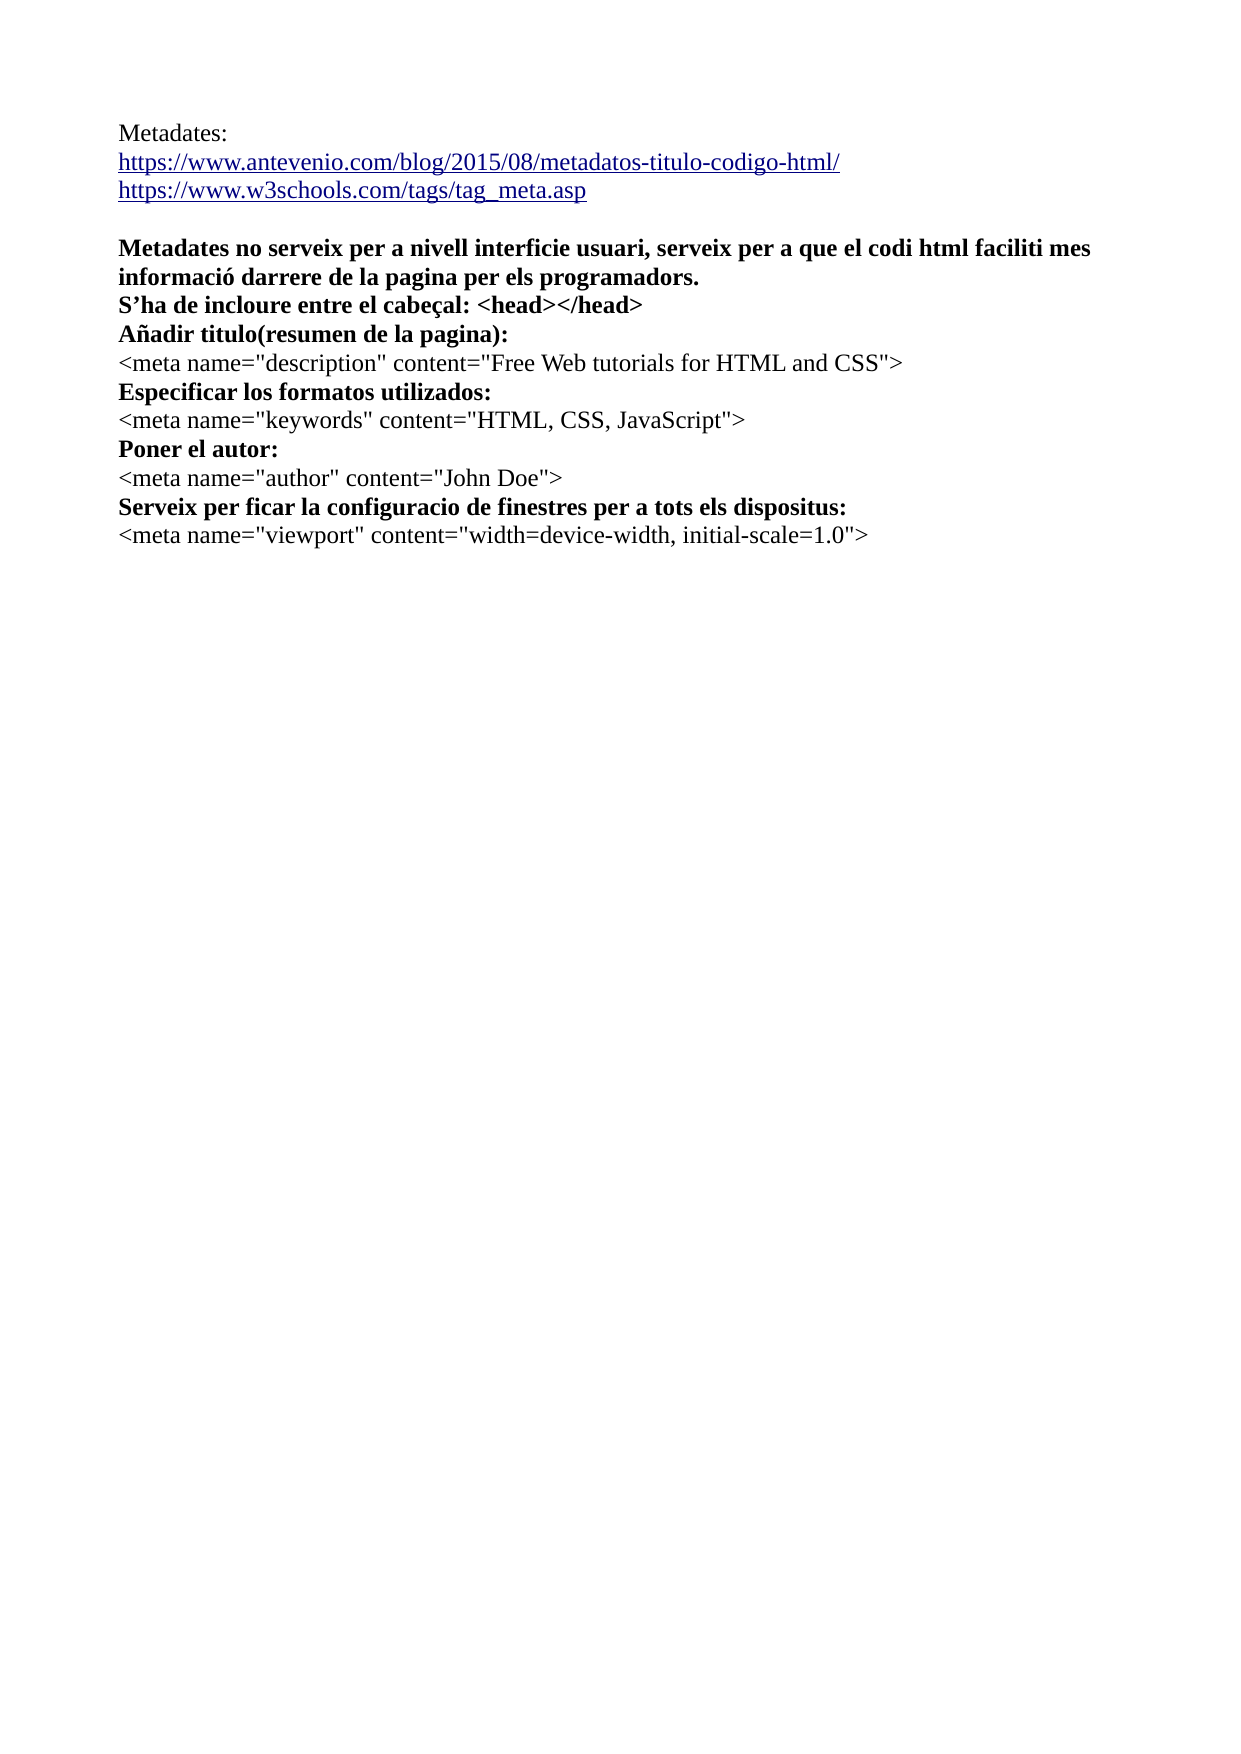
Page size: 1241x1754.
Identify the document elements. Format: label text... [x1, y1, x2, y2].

text <meta name="description" content="Free Web tutorials for HTML and CSS"> [118, 348, 1122, 377]
text <meta name="viewport" content="width=device-width, initial-scale=1.0"> [118, 521, 1122, 549]
text <meta name="keywords" content="HTML, CSS, JavaScript"> [118, 406, 1122, 434]
text Metadates: [118, 118, 1122, 147]
text https://www.antevenio.com/blog/2015/08/metadatos-titulo-codigo-html/ [118, 147, 1122, 176]
text Poner el autor: [118, 434, 1122, 463]
text Serveix per ficar la configuracio de finestres per a tots els dispositus: [118, 492, 1122, 521]
text https://www.w3schools.com/tags/tag_meta.asp [118, 176, 1122, 204]
text Añadir titulo(resumen de la pagina): [118, 319, 1122, 348]
text S’ha de incloure entre el cabeçal: <head></head> [118, 291, 1122, 319]
text Especificar los formatos utilizados: [118, 377, 1122, 406]
text <meta name="author" content="John Doe"> [118, 463, 1122, 492]
text Metadates no serveix per a nivell interficie usuari, serveix per a que el codi html faciliti mes informació darrere de la pagina per els programadors. [118, 233, 1122, 291]
